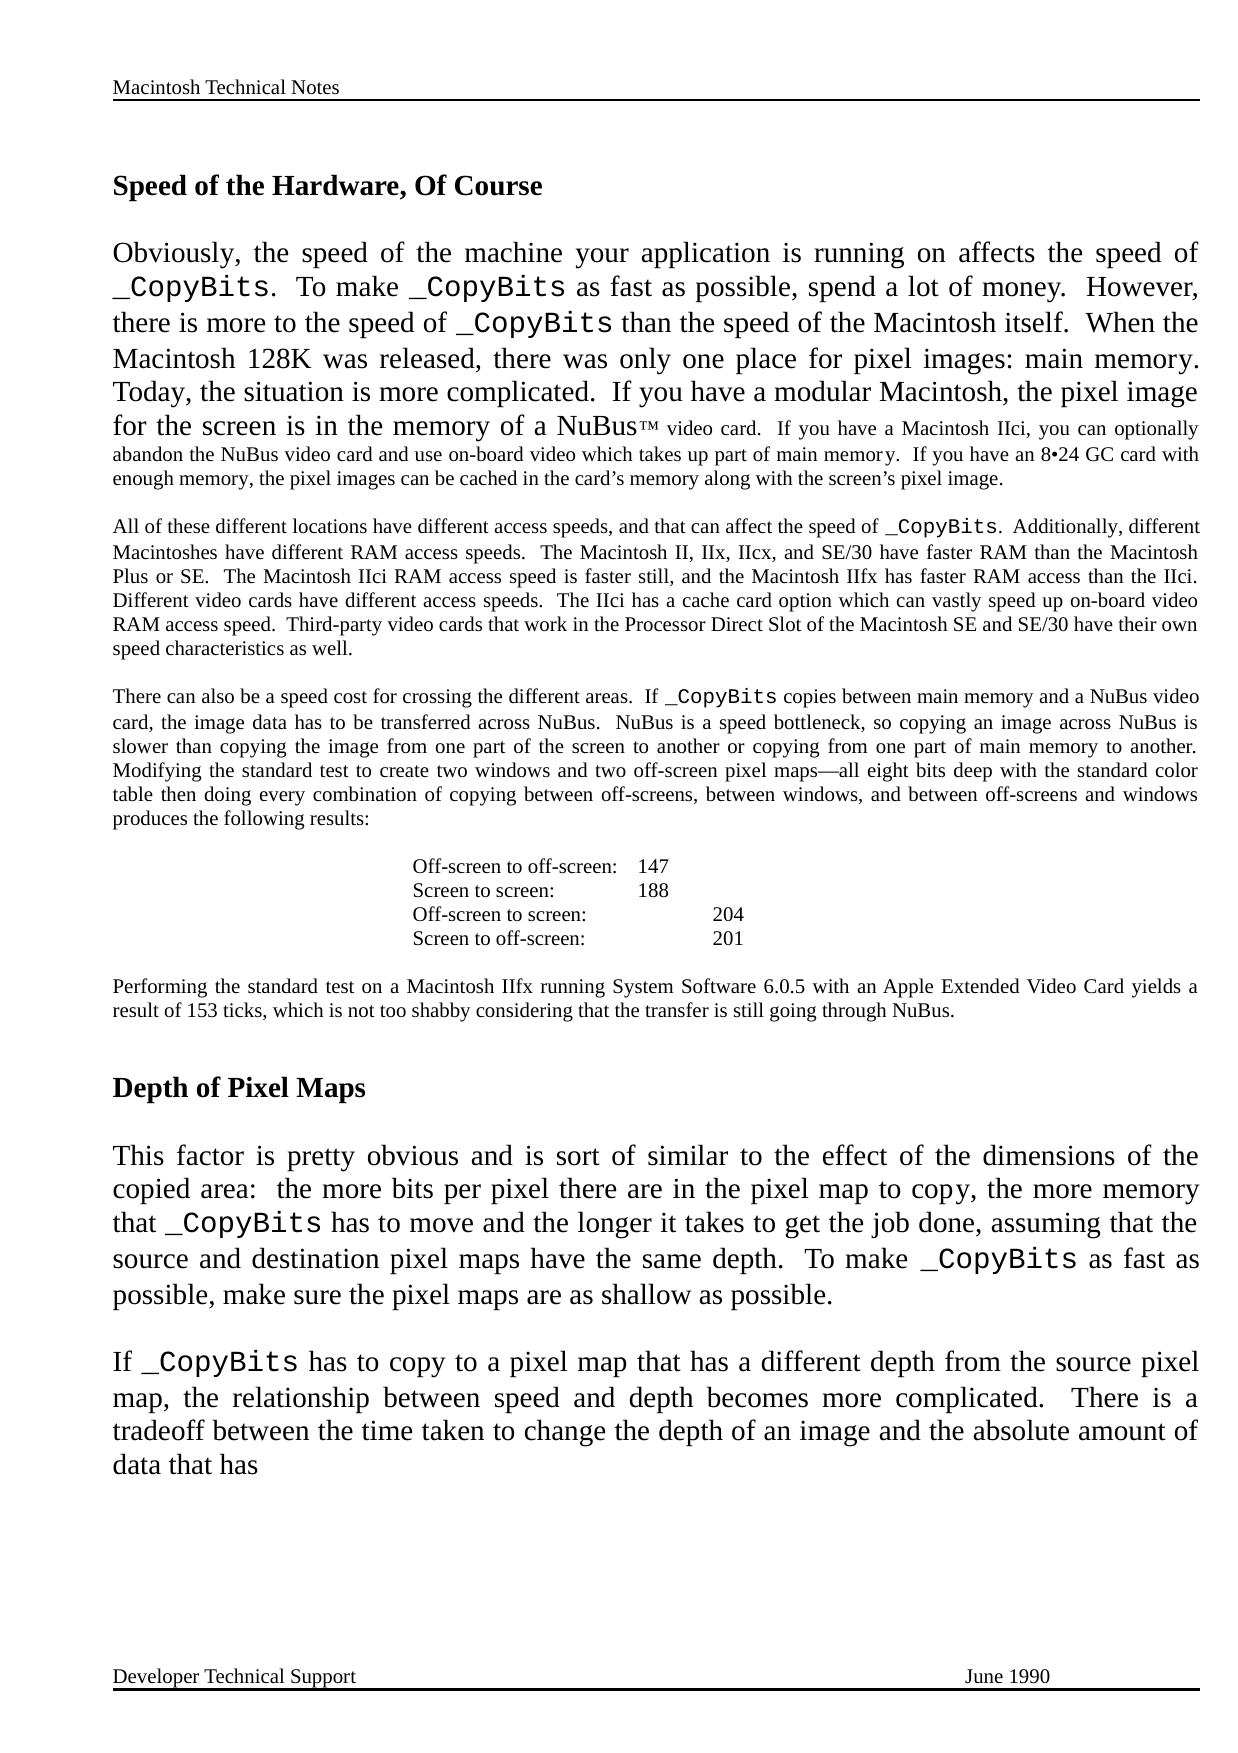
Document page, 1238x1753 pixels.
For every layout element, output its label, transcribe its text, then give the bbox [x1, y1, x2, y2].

text Screen to off-screen: 201 [112, 926, 1200, 950]
text Depth of Pixel Maps [112, 1071, 1200, 1104]
text All of these different locations have different access speeds, and that can affect the speed of _CopyBits. Additionally, different Macintoshes have different RAM access speeds. The Macintosh II, IIx, IIcx, and SE/30 have faster RAM than the Macintosh Plus or SE. The Macintosh IIci RAM access speed is faster still, and the Macintosh IIfx has faster RAM access than the IIci. Different video cards have different access speeds. The IIci has a cache card option which can vastly speed up on-board video RAM access speed. Third-party video cards that work in the Processor Direct Slot of the Macintosh SE and SE/30 have their own speed characteristics as well. [112, 514, 1200, 660]
text Performing the standard test on a Macintosh IIfx running System Software 6.0.5 with an Apple Extended Video Card yields a result of 153 ticks, which is not too shabby considering that the transfer is still going through NuBus. [112, 974, 1200, 1022]
text Screen to screen: 188 [112, 878, 1200, 902]
text Speed of the Hardware, Of Course [112, 168, 1200, 202]
text Obviously, the speed of the machine your application is running on affects the speed of _CopyBits. To make _CopyBits as fast as possible, spend a lot of money. However, there is more to the speed of _CopyBits than the speed of the Macintosh itself. When the Macintosh 128K was released, there was only one place for pixel images: main memory. Today, the situation is more complicated. If you have a modular Macintosh, the pixel image for the screen is in the memory of a NuBus™ video card. If you have a Macintosh IIci, you can optionally abandon the NuBus video card and use on-board video which takes up part of main memory. If you have an 8•24 GC card with enough memory, the pixel images can be cached in the card’s memory along with the screen’s pixel image. [112, 235, 1200, 490]
text Off-screen to screen: 204 [112, 902, 1200, 926]
text There can also be a speed cost for crossing the different areas. If _CopyBits copies between main memory and a NuBus video card, the image data has to be transferred across NuBus. NuBus is a speed bottleneck, so copying an image across NuBus is slower than copying the image from one part of the screen to another or copying from one part of main memory to another. Modifying the standard test to create two windows and two off-screen pixel maps—all eight bits deep with the standard color table then doing every combination of copying between off-screens, between windows, and between off-screens and windows produces the following results: [112, 684, 1200, 830]
text This factor is pretty obvious and is sort of similar to the effect of the dimensions of the copied area: the more bits per pixel there are in the pixel map to copy, the more memory that _CopyBits has to move and the longer it takes to get the job done, assuming that the source and destination pixel maps have the same depth. To make _CopyBits as fast as possible, make sure the pixel maps are as shallow as possible. [112, 1138, 1200, 1310]
text Off-screen to off-screen: 147 [112, 854, 1200, 878]
text If _CopyBits has to copy to a pixel map that has a different depth from the source pixel map, the relationship between speed and depth becomes more complicated. There is a tradeoff between the time taken to change the depth of an image and the absolute amount of data that has [112, 1344, 1200, 1481]
